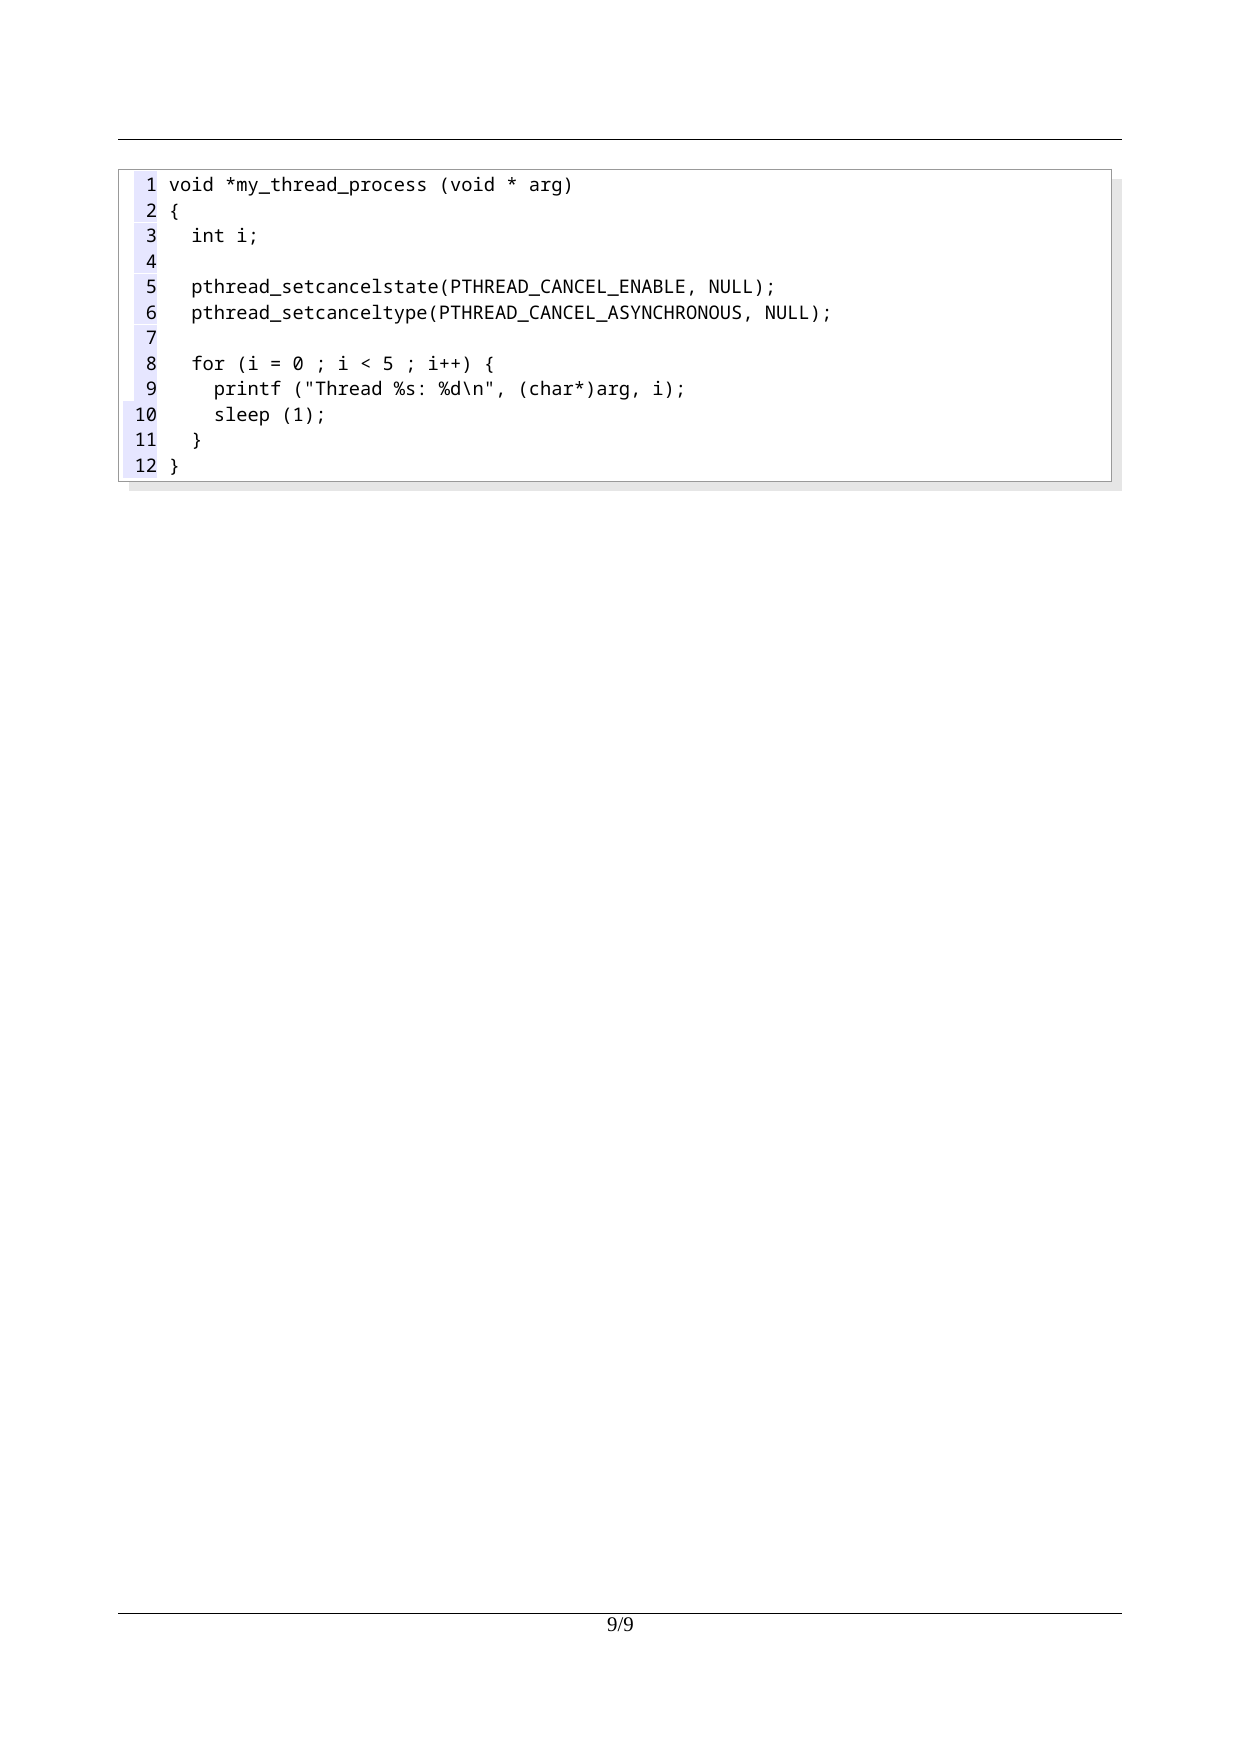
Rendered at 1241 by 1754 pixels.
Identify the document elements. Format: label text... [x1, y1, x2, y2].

list [119, 398, 134, 424]
list pthread_setcancelstate(PTHREAD_CANCEL_ENABLE, NULL); [119, 271, 1111, 296]
list void *my_thread_process (void * arg) [119, 170, 1111, 194]
list [119, 424, 123, 449]
list [119, 194, 134, 219]
list int i; [119, 219, 1111, 248]
list pthread_setcanceltype(PTHREAD_CANCEL_ASYNCHRONOUS, NULL); [157, 296, 1111, 324]
list } [119, 449, 1111, 481]
list sleep (1); [157, 398, 1111, 424]
list { [157, 194, 1111, 219]
list printf ("Thread %s: %d\n", (char*)arg, i); [157, 373, 1111, 398]
list } [157, 424, 1111, 449]
list for (i = 0 ; i < 5 ; i++) { [157, 347, 1111, 373]
